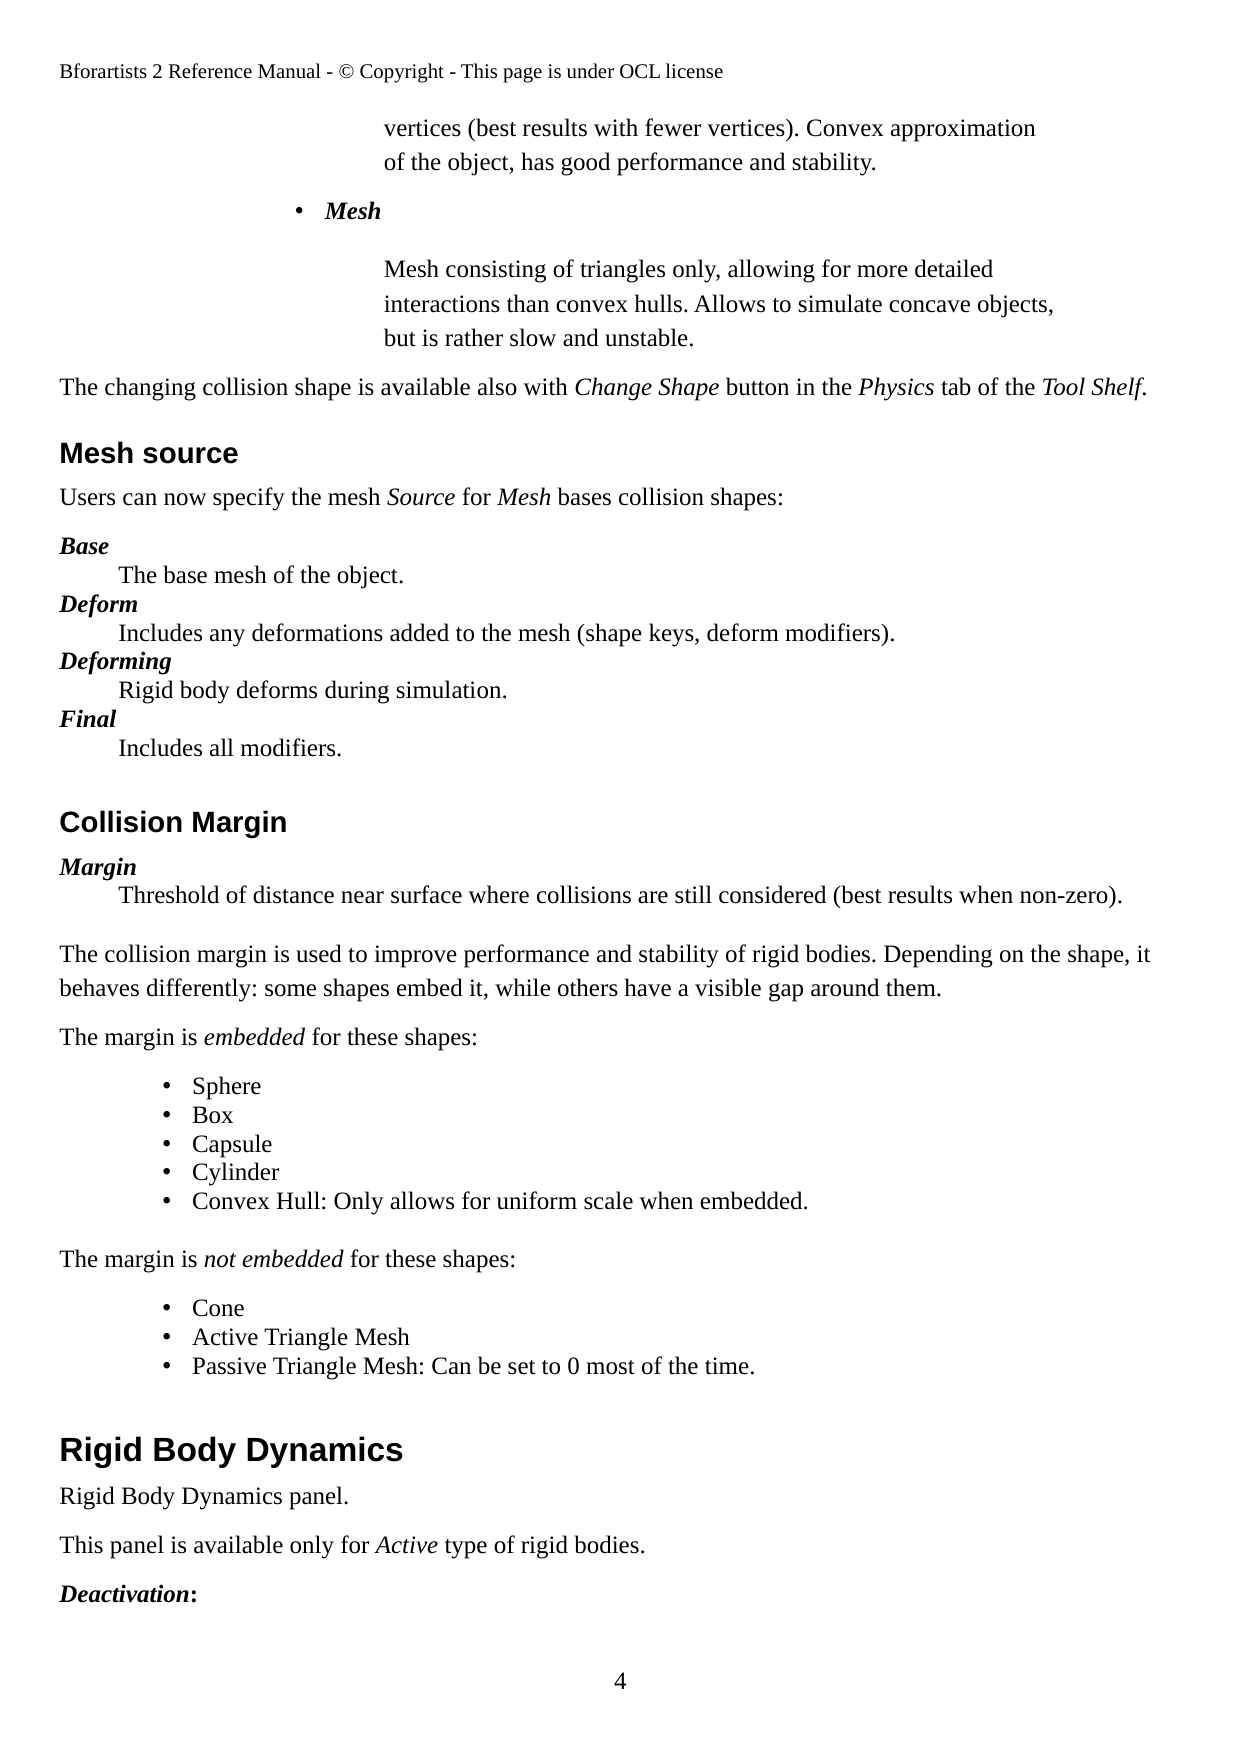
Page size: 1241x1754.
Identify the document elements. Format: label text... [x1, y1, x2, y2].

list Capsule [162, 1129, 1122, 1157]
subtitle Collision Margin [59, 805, 1181, 839]
list vertices (best results with fewer vertices). Convex approximation of the object, has good performance and stability. [354, 113, 1063, 176]
list Includes any deformations added to the mesh (shape keys, deform modifiers). [118, 618, 1181, 646]
text This panel is available only for Active type of rigid bodies. [59, 1530, 1181, 1559]
text The collision margin is used to improve performance and stability of rigid bodies. Depending on the shape, it behaves differently: some shapes embed it, while others have a visible gap around them. [59, 939, 1181, 1002]
text The margin is not embedded for these shapes: [59, 1244, 1181, 1273]
list Mesh consisting of triangles only, allowing for more detailed interactions than convex hulls. Allows to simulate concave objects, but is rather slow and unstable. [354, 254, 1063, 352]
list Threshold of distance near surface where collisions are still considered (best results when non-zero). [118, 880, 1181, 909]
text The changing collision shape is available also with Change Shape button in the Physics tab of the Tool Shelf. [59, 372, 1181, 401]
text Users can now specify the mesh Source for Mesh bases collision shapes: [59, 482, 1181, 511]
list Passive Triangle Mesh: Can be set to 0 most of the time. [162, 1351, 1122, 1380]
subtitle Mesh source [59, 436, 1181, 470]
text Rigid Body Dynamics panel. [59, 1481, 1181, 1510]
list Convex Hull: Only allows for uniform scale when embedded. [162, 1186, 1122, 1215]
list Rigid body deforms during simulation. [118, 675, 1181, 704]
subtitle Final [59, 704, 1181, 733]
list Cylinder [162, 1157, 1122, 1186]
subtitle Margin [59, 852, 1181, 880]
list Active Triangle Mesh [162, 1322, 1122, 1351]
subtitle Base [59, 531, 1181, 560]
list Cone [162, 1293, 1122, 1322]
list The base mesh of the object. [118, 560, 1181, 589]
list Box [162, 1100, 1122, 1129]
subtitle Deactivation: [59, 1579, 1181, 1608]
subtitle Mesh [295, 196, 1063, 225]
subtitle Deforming [59, 646, 1181, 675]
list Includes all modifiers. [118, 733, 1181, 761]
list Sphere [162, 1071, 1122, 1100]
subtitle Rigid Body Dynamics [59, 1430, 1181, 1469]
subtitle Deform [59, 589, 1181, 618]
text The margin is embedded for these shapes: [59, 1022, 1181, 1051]
